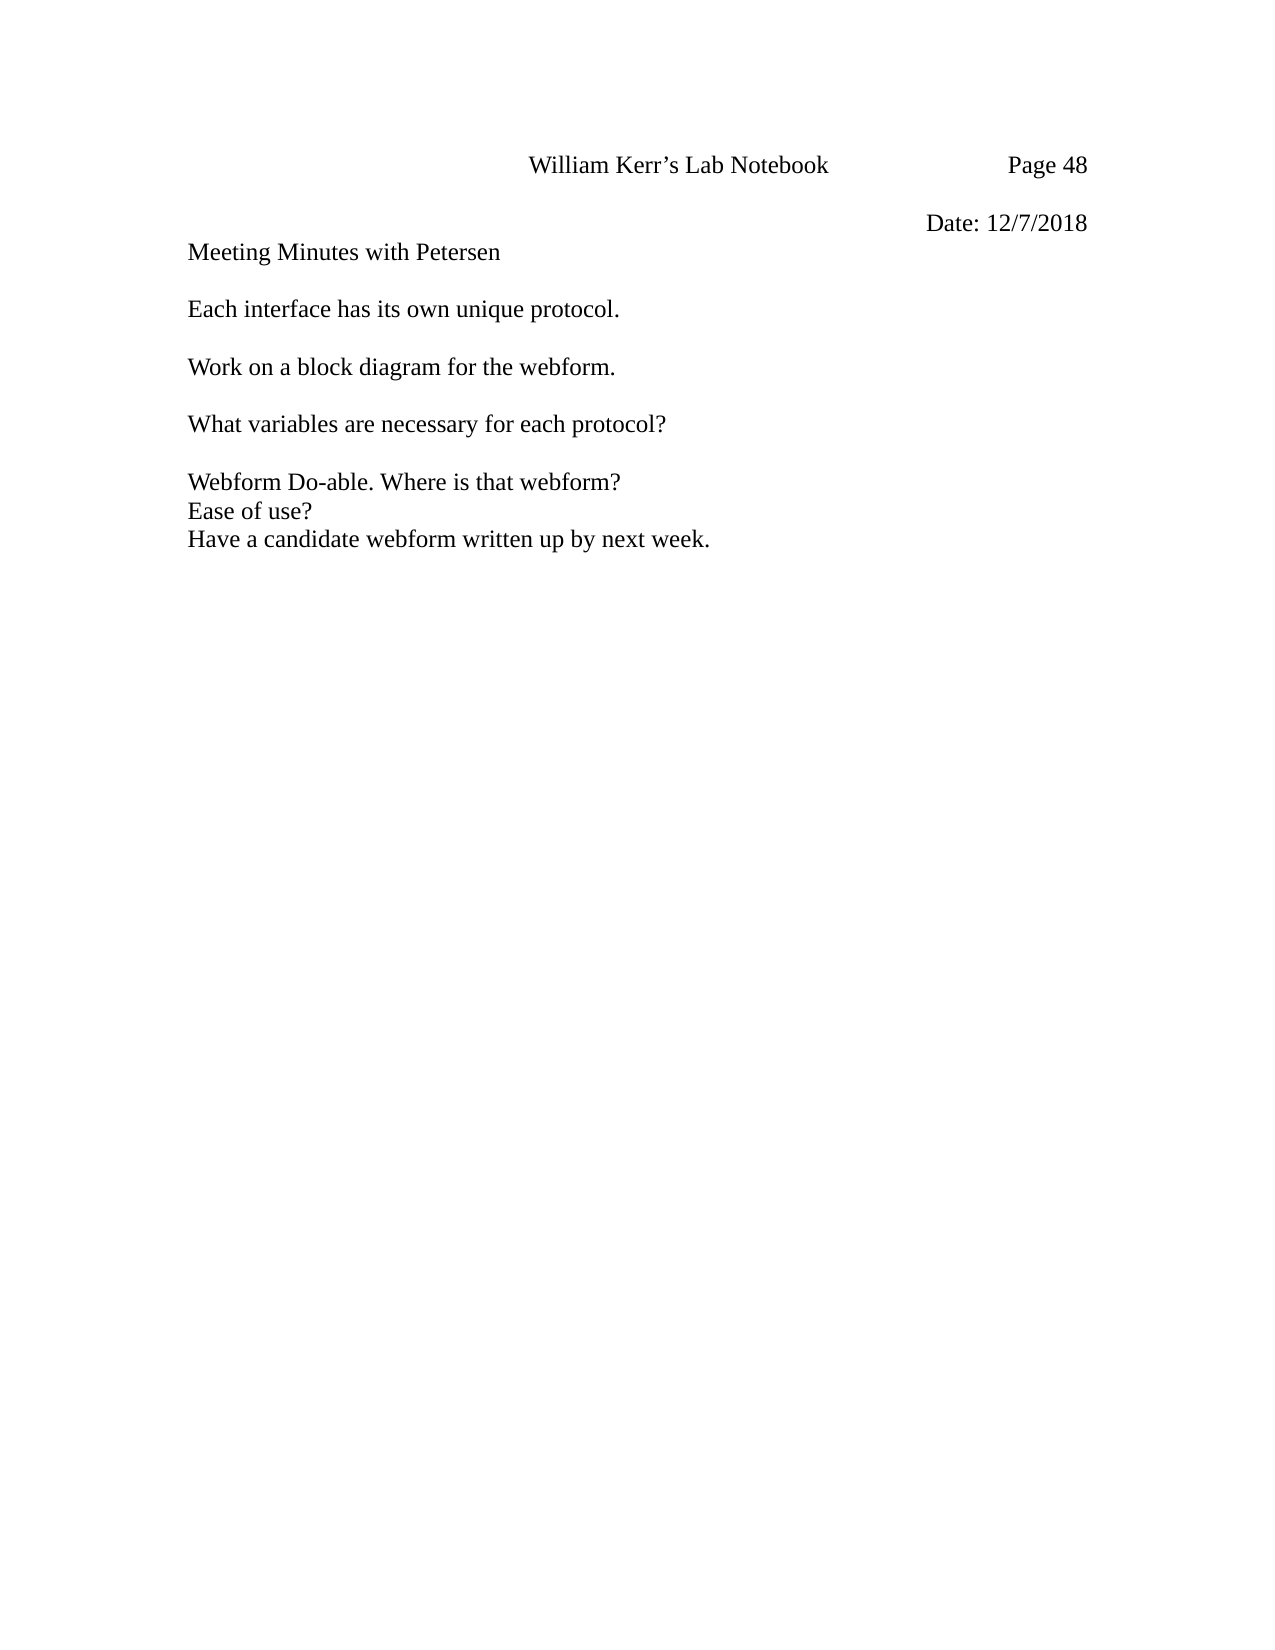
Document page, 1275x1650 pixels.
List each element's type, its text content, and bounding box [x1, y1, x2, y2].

text Webform Do-able. Where is that webform? [187, 467, 1087, 496]
text Work on a block diagram for the webform. [187, 352, 1087, 381]
text Have a candidate webform written up by next week. [187, 524, 1087, 553]
text Date: 12/7/2018 [187, 208, 1087, 237]
text Each interface has its own unique protocol. [187, 294, 1087, 323]
text What variables are necessary for each protocol? [187, 409, 1087, 438]
text Ease of use? [187, 496, 1087, 524]
text Meeting Minutes with Petersen [187, 237, 1087, 266]
